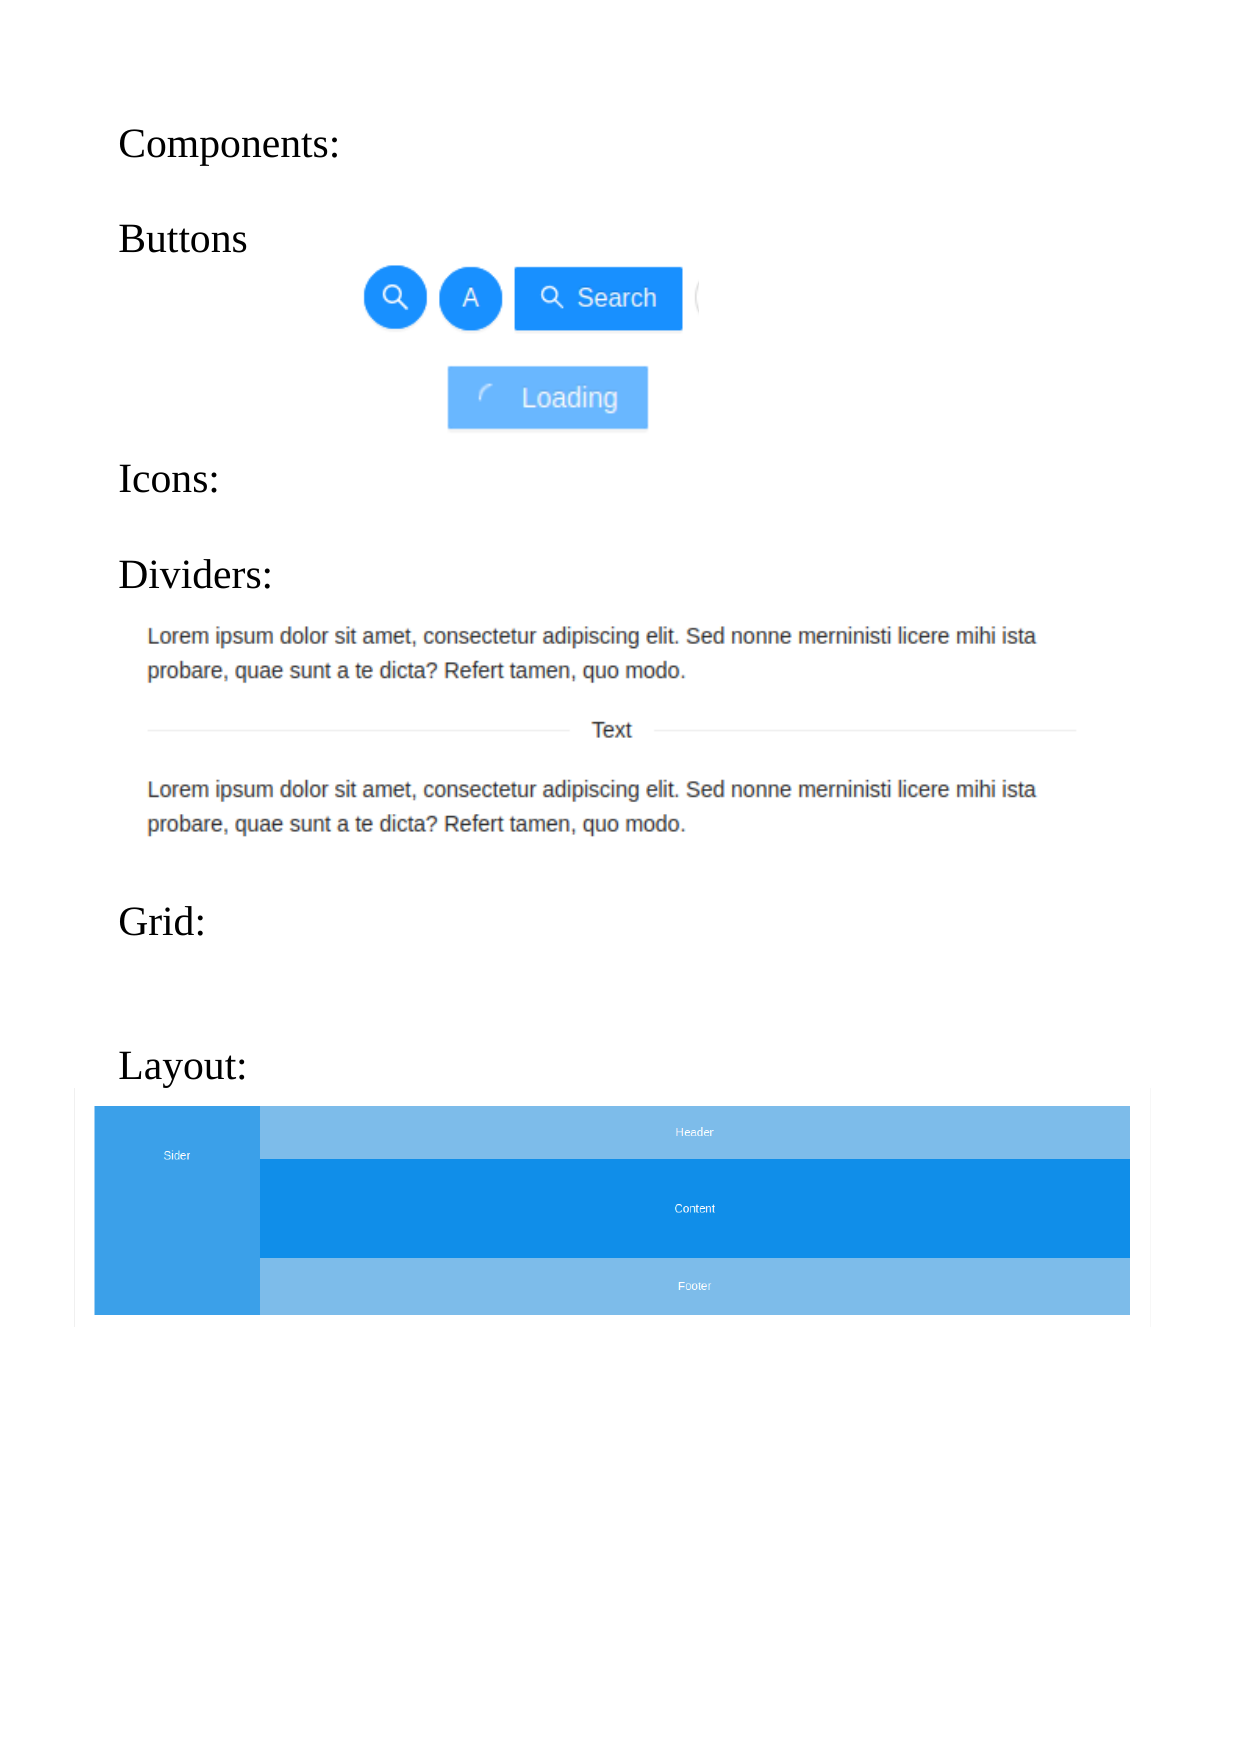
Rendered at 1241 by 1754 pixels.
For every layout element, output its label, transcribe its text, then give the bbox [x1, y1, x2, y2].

text Layout: [118, 1041, 1122, 1088]
text Components: [118, 118, 1122, 166]
text Buttons [118, 214, 1122, 262]
picture [123, 597, 1078, 849]
picture [429, 357, 662, 441]
text Icons: [118, 453, 1122, 501]
picture [71, 1088, 1169, 1327]
text Grid: [118, 897, 1122, 945]
text Dividers: [118, 549, 1122, 597]
picture [344, 261, 699, 337]
